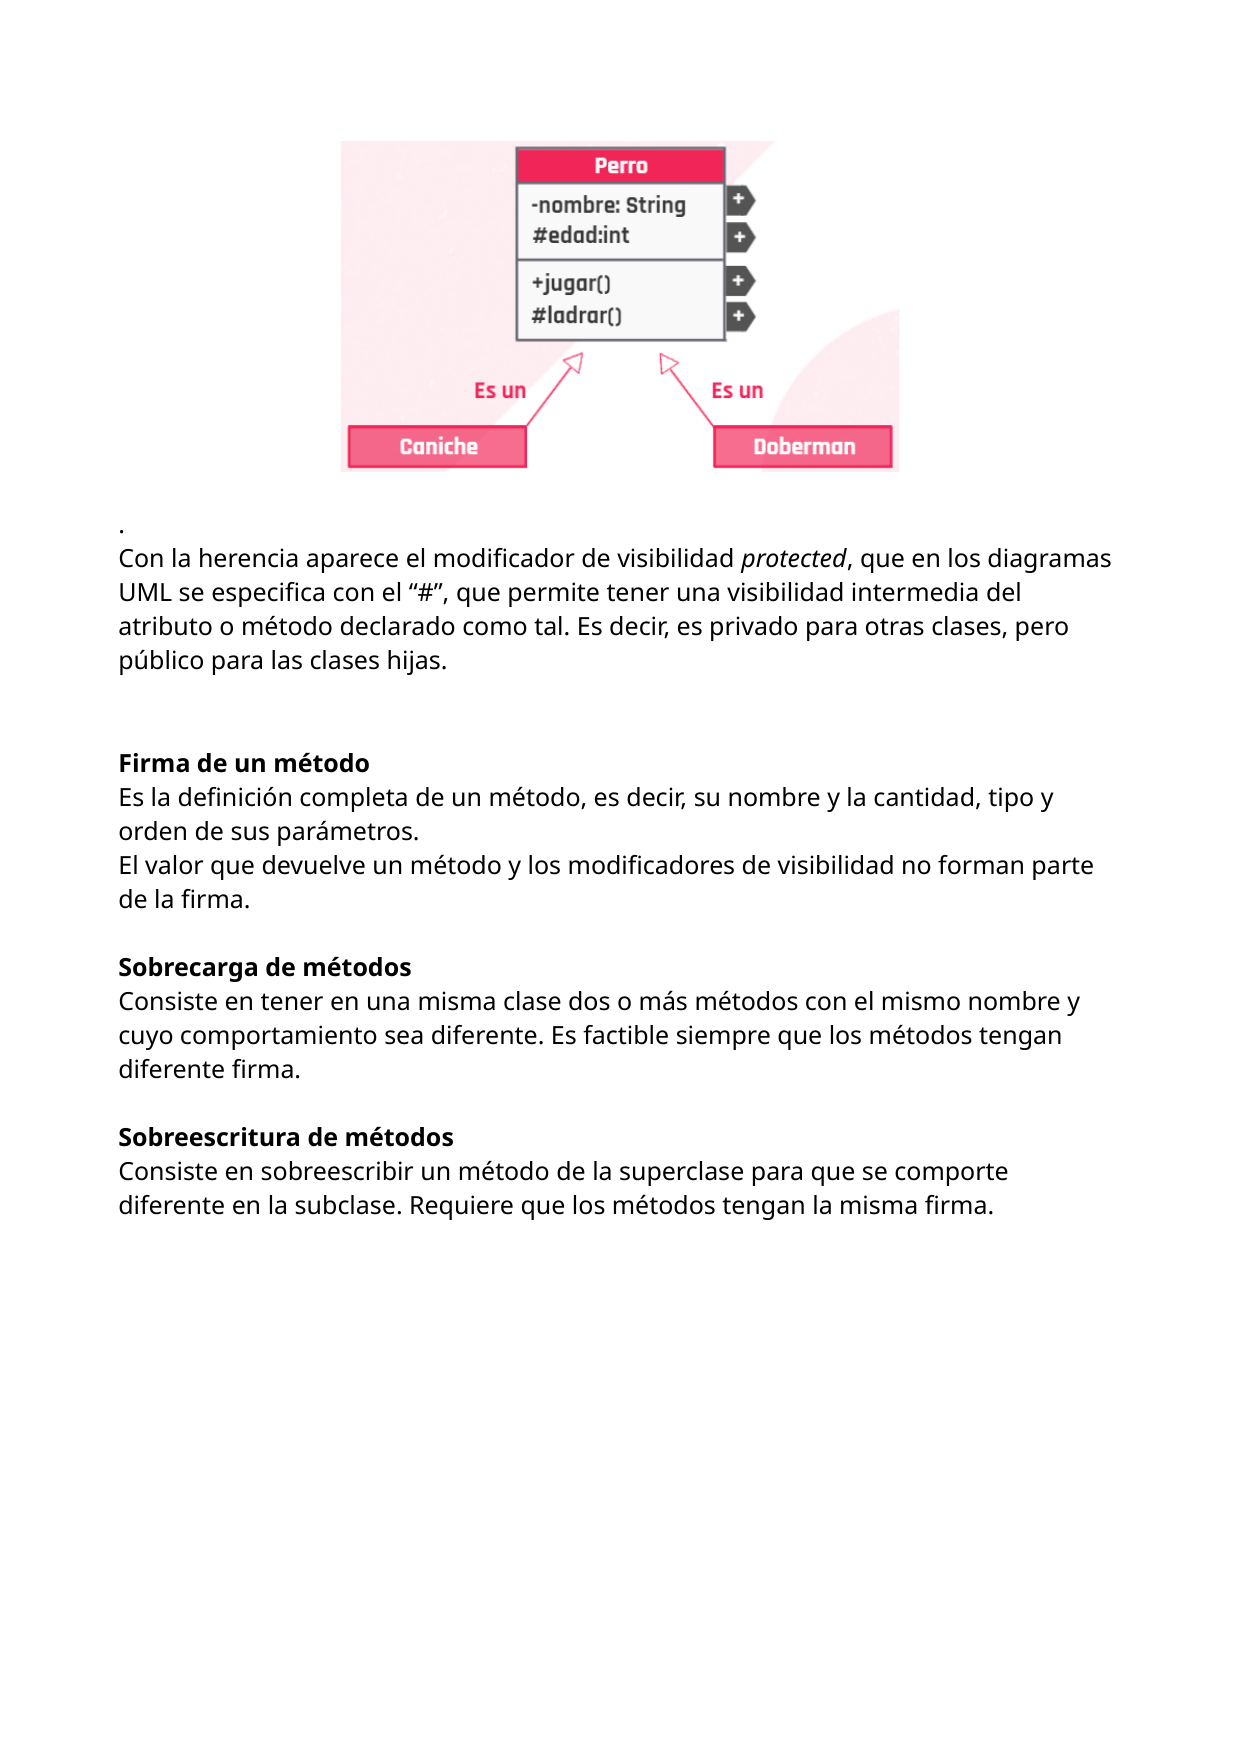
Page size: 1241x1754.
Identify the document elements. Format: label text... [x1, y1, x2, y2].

picture [340, 141, 900, 472]
text Sobreescritura de métodos [118, 1120, 1122, 1154]
text Con la herencia aparece el modificador de visibilidad protected, que en los diagramas UML se especifica con el “#”, que permite tener una visibilidad intermedia del atributo o método declarado como tal. Es decir, es privado para otras clases, pero público para las clases hijas. [118, 541, 1122, 677]
text . [118, 118, 1122, 541]
text Consiste en sobreescribir un método de la superclase para que se comporte [118, 1154, 1122, 1188]
text Es la definición completa de un método, es decir, su nombre y la cantidad, tipo y orden de sus parámetros. [118, 779, 1122, 847]
text Consiste en tener en una misma clase dos o más métodos con el mismo nombre y cuyo comportamiento sea diferente. Es factible siempre que los métodos tengan diferente firma. [118, 984, 1122, 1086]
text Firma de un método [118, 745, 1122, 779]
text diferente en la subclase. Requiere que los métodos tengan la misma firma. [118, 1188, 1122, 1222]
text Sobrecarga de métodos [118, 949, 1122, 984]
text El valor que devuelve un método y los modificadores de visibilidad no forman parte de la firma. [118, 847, 1122, 916]
